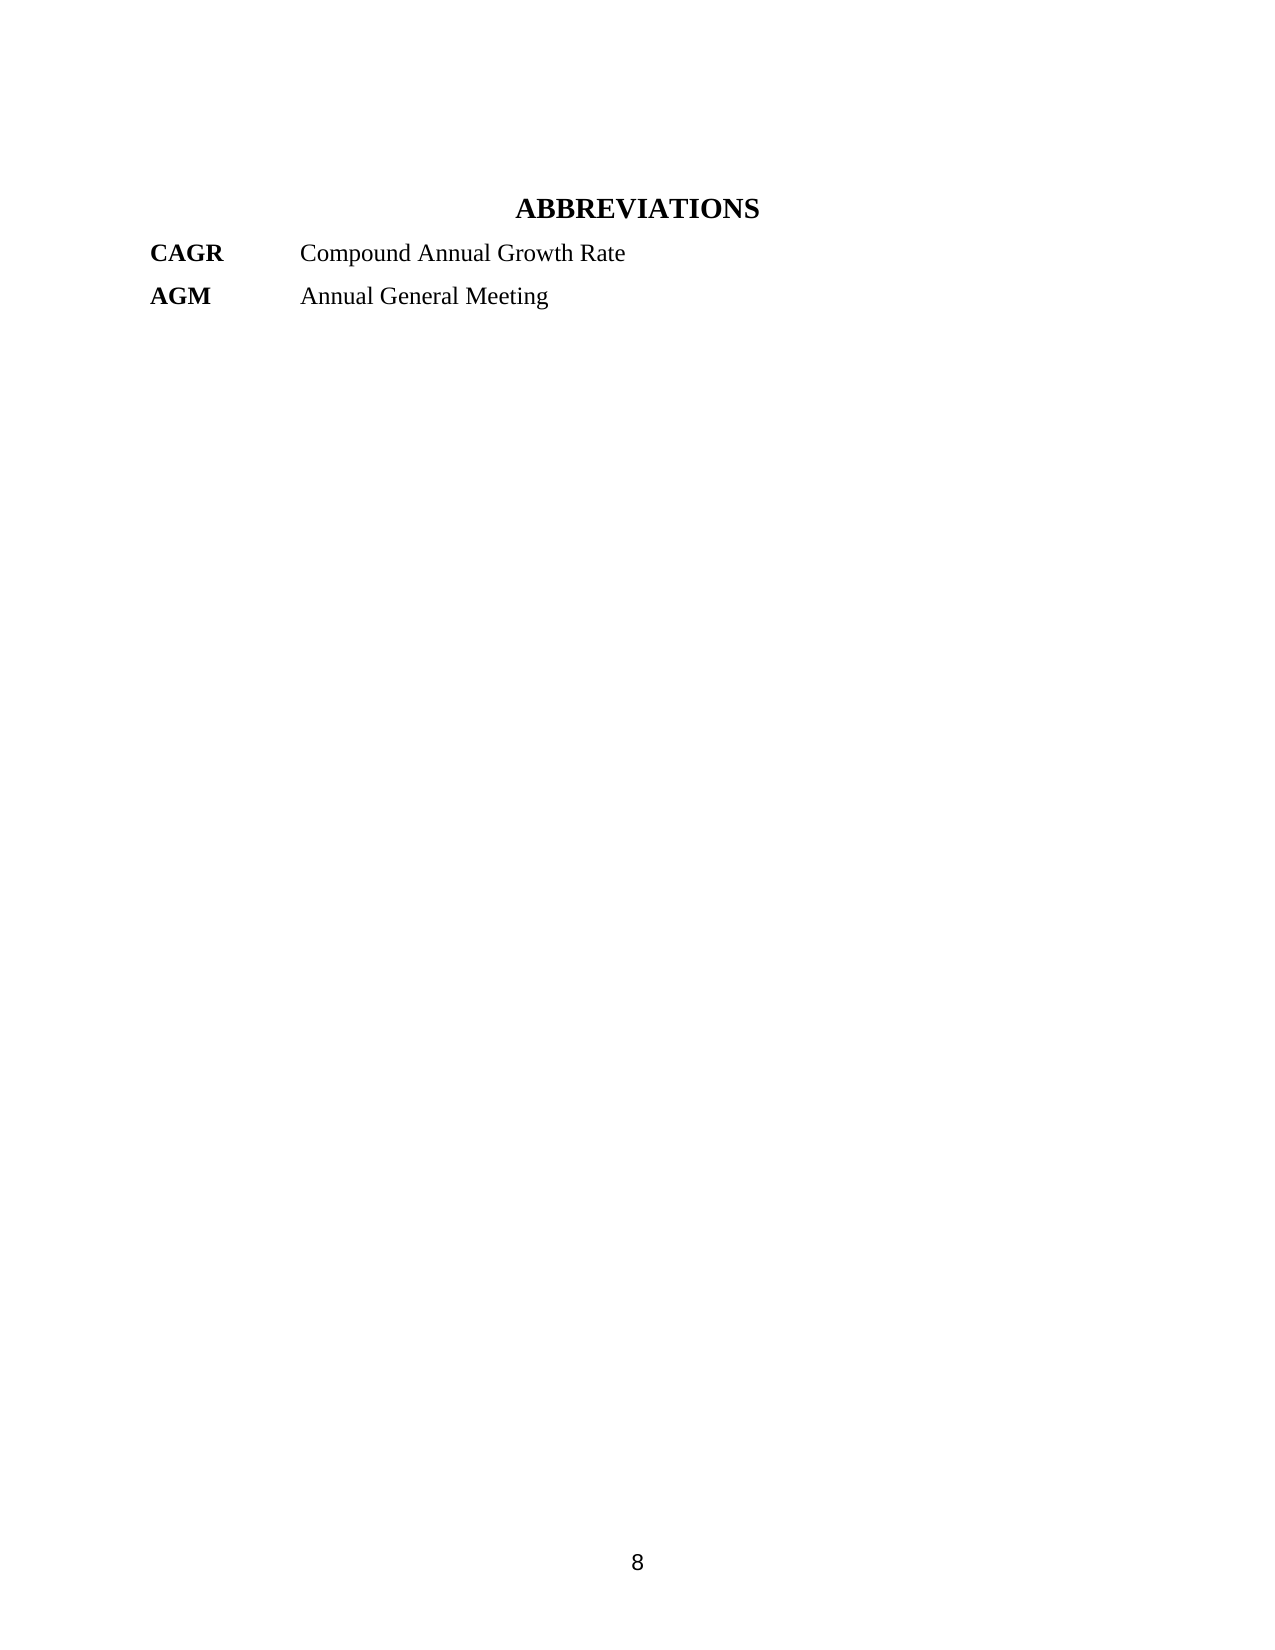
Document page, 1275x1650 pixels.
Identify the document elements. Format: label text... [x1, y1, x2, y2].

subtitle ABBREVIATIONS [150, 192, 1125, 225]
text CAGR Compound Annual Growth Rate [150, 238, 1125, 266]
text AGM Annual General Meeting [150, 281, 1125, 309]
